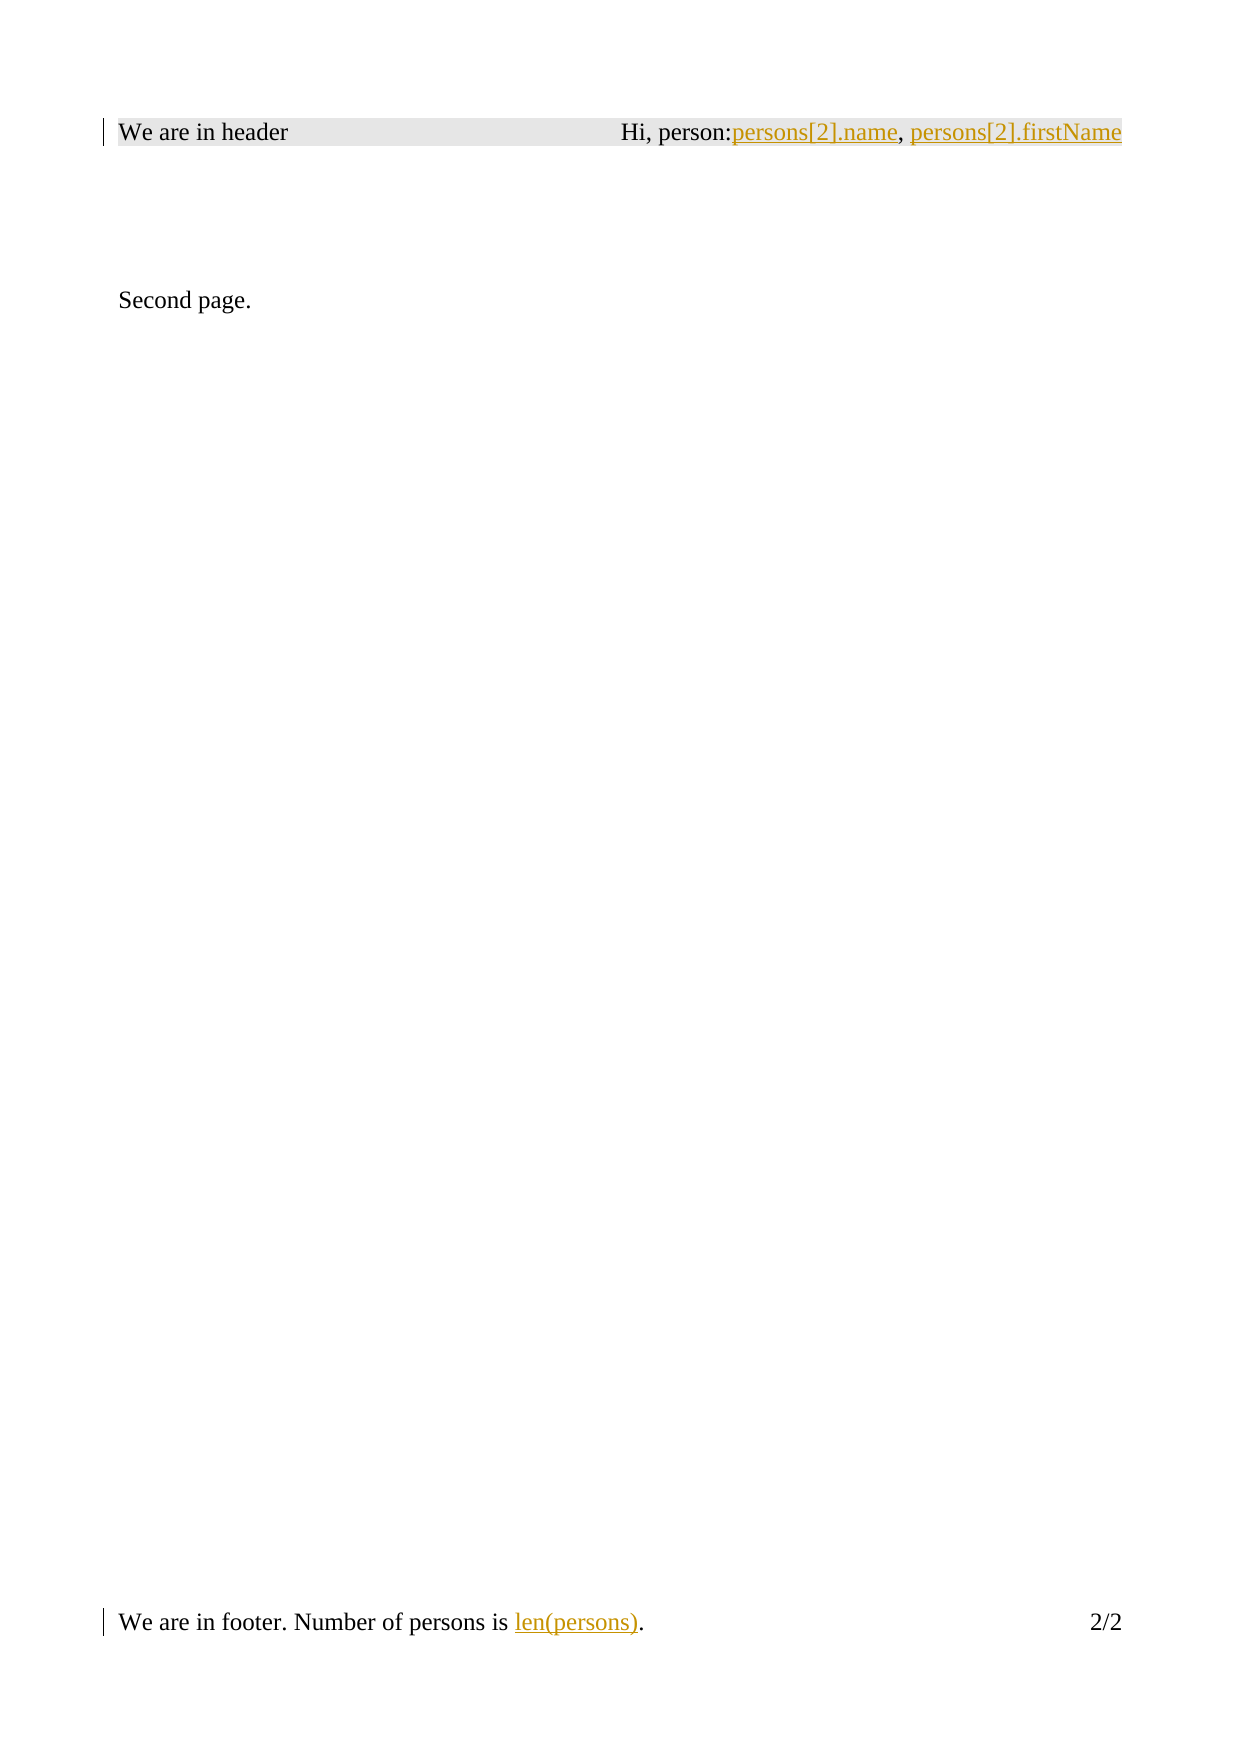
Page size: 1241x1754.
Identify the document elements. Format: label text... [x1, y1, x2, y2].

text Second page. [118, 286, 1122, 314]
